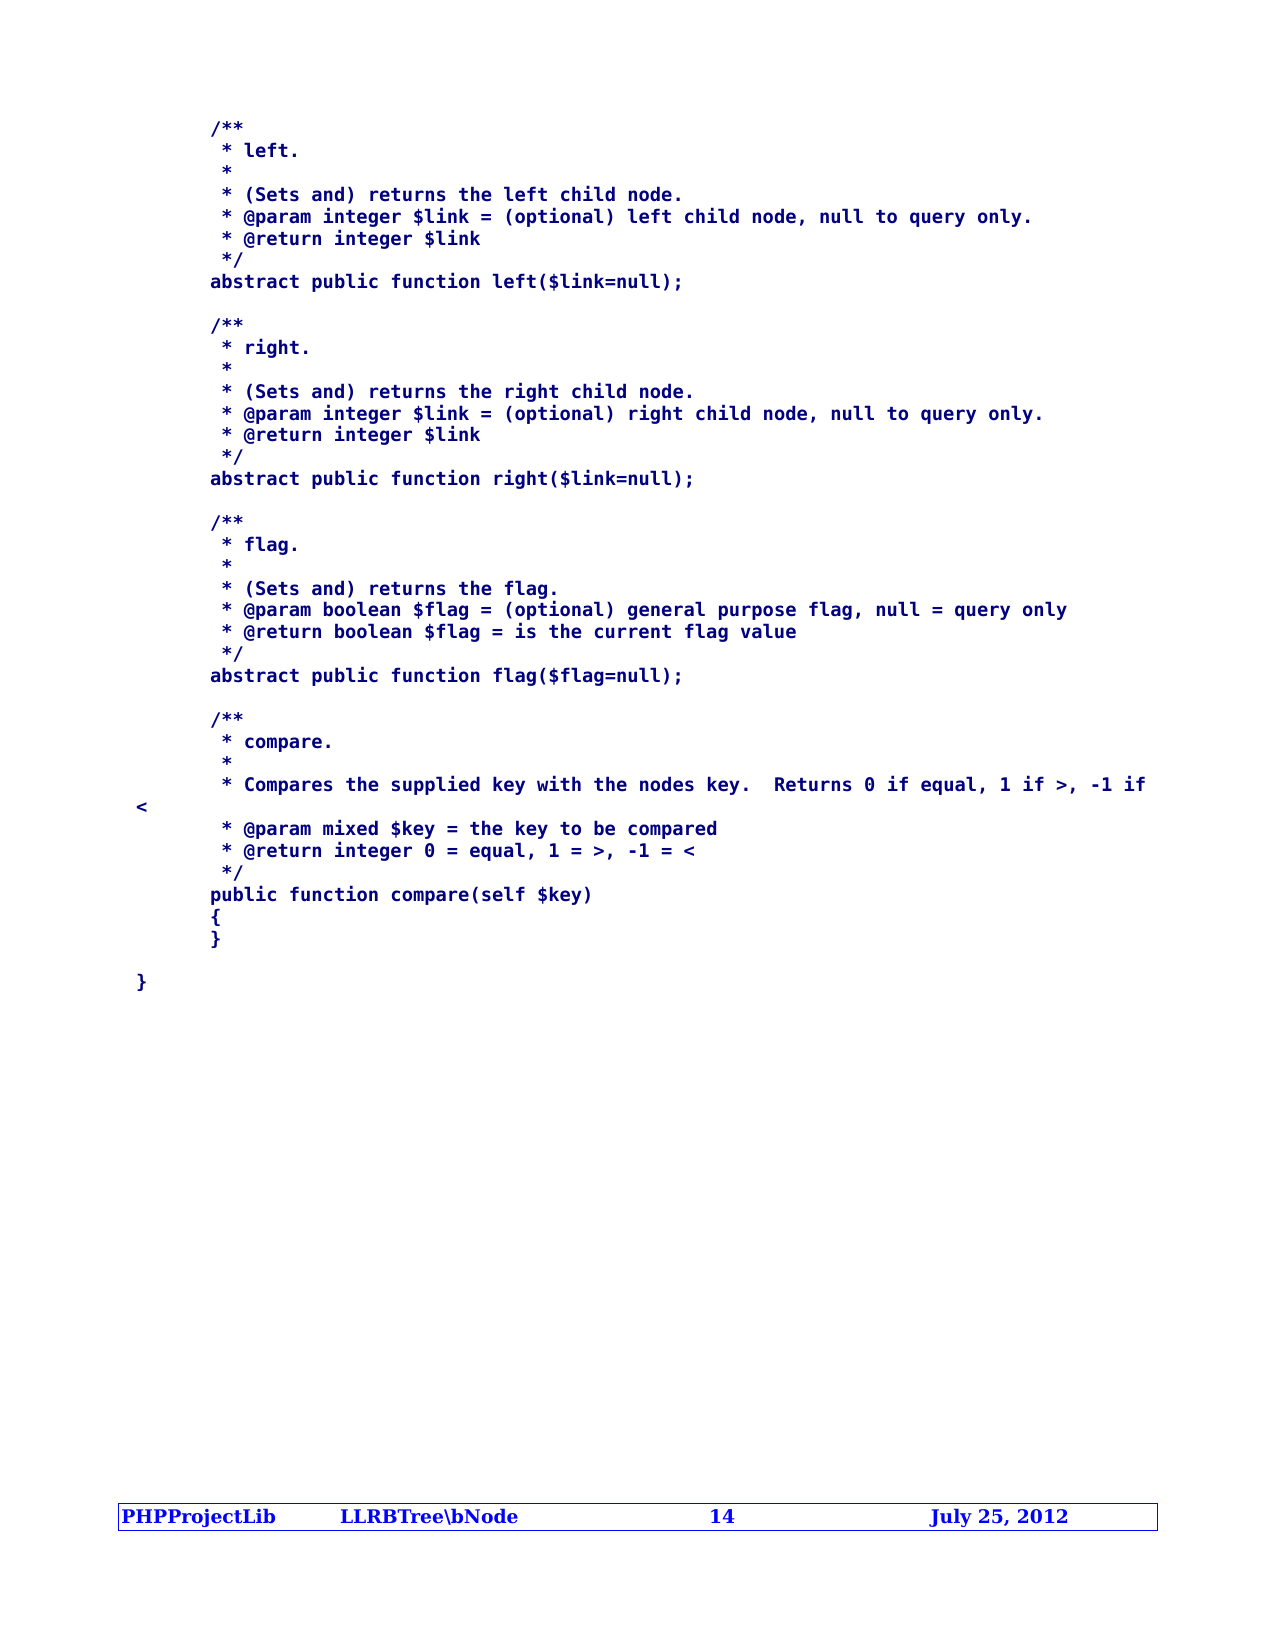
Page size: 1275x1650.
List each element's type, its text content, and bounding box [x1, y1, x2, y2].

list * (Sets and) returns the left child node. [136, 184, 1157, 206]
list * compare. [136, 731, 1157, 752]
list * [136, 556, 1157, 577]
list * @return boolean $flag = is the current flag value [136, 621, 1157, 643]
list */ [136, 446, 1157, 468]
list /** [136, 315, 1157, 337]
list public function compare(self $key) [136, 884, 1157, 906]
list abstract public function right($link=null); [136, 468, 1157, 490]
list */ [136, 643, 1157, 665]
list * @return integer $link [136, 424, 1157, 446]
list * [136, 359, 1157, 381]
list * [136, 752, 1157, 774]
list * right. [136, 337, 1157, 359]
list * flag. [136, 534, 1157, 556]
list * @return integer $link [136, 227, 1157, 249]
list * (Sets and) returns the flag. [136, 577, 1157, 599]
list * @return integer 0 = equal, 1 = >, -1 = < [136, 840, 1157, 862]
list abstract public function flag($flag=null); [136, 665, 1157, 687]
list * left. [136, 140, 1157, 162]
list /** [136, 512, 1157, 534]
list abstract public function left($link=null); [136, 271, 1157, 293]
list /** [136, 118, 1157, 140]
list } [136, 927, 1157, 949]
list * @param integer $link = (optional) left child node, null to query only. [136, 206, 1157, 227]
list * @param boolean $flag = (optional) general purpose flag, null = query only [136, 599, 1157, 621]
list { [136, 906, 1157, 927]
list /** [136, 709, 1157, 731]
list * (Sets and) returns the right child node. [136, 381, 1157, 402]
list } [136, 971, 1157, 993]
list * Compares the supplied key with the nodes key. Returns 0 if equal, 1 if >, -1 if < [136, 774, 1157, 818]
list * [136, 162, 1157, 184]
list * @param mixed $key = the key to be compared [136, 818, 1157, 840]
list * @param integer $link = (optional) right child node, null to query only. [136, 402, 1157, 424]
list */ [136, 249, 1157, 271]
list */ [136, 862, 1157, 884]
